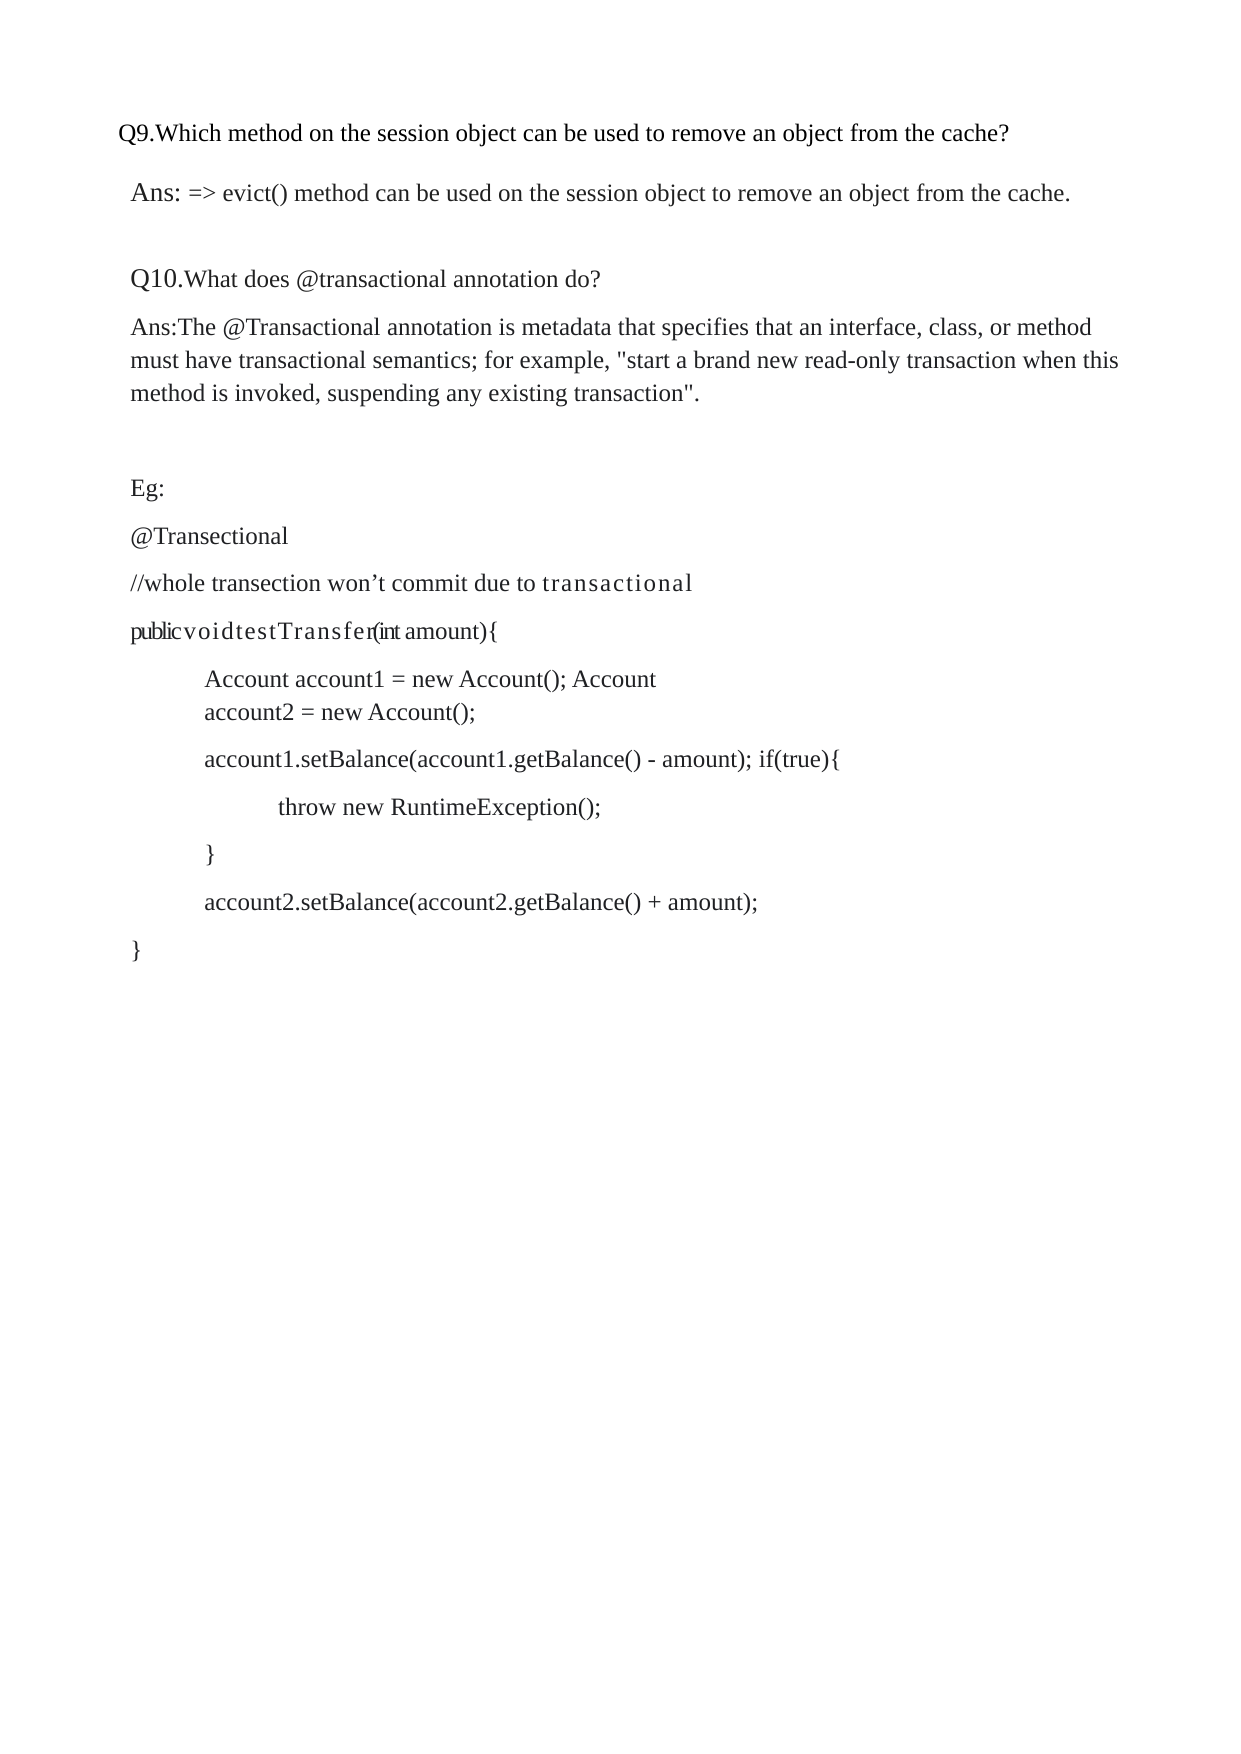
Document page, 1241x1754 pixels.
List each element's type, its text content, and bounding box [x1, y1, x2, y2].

text Q9.Which method on the session object can be used to remove an object from the cache? [118, 118, 1122, 147]
text @Transectional [130, 521, 943, 550]
text Ans:The @Transactional annotation is metadata that specifies that an interface, class, or method must have transactional semantics; for example, "start a brand new read-only transaction when this method is invoked, suspending any existing transaction". [130, 312, 1122, 407]
text Eg: [130, 473, 1122, 502]
text account1.setBalance(account1.getBalance() - amount); if(true){ [204, 744, 864, 773]
text Account account1 = new Account(); Account account2 = new Account(); [204, 664, 662, 726]
text } [204, 839, 1122, 868]
text throw new RuntimeException(); [278, 792, 1122, 821]
text public v o i d t e s t T r a n s f e r(int amount){ [130, 616, 943, 645]
text //whole transection won’t commit due to t r a n s a c t i o n a l [130, 568, 943, 597]
text } [130, 935, 1122, 963]
text account2.setBalance(account2.getBalance() + amount); [204, 887, 1122, 916]
text Ans: => evict() method can be used on the session object to remove an object from the cache. [130, 176, 1122, 207]
text Q10.What does @transactional annotation do? [130, 262, 1122, 293]
